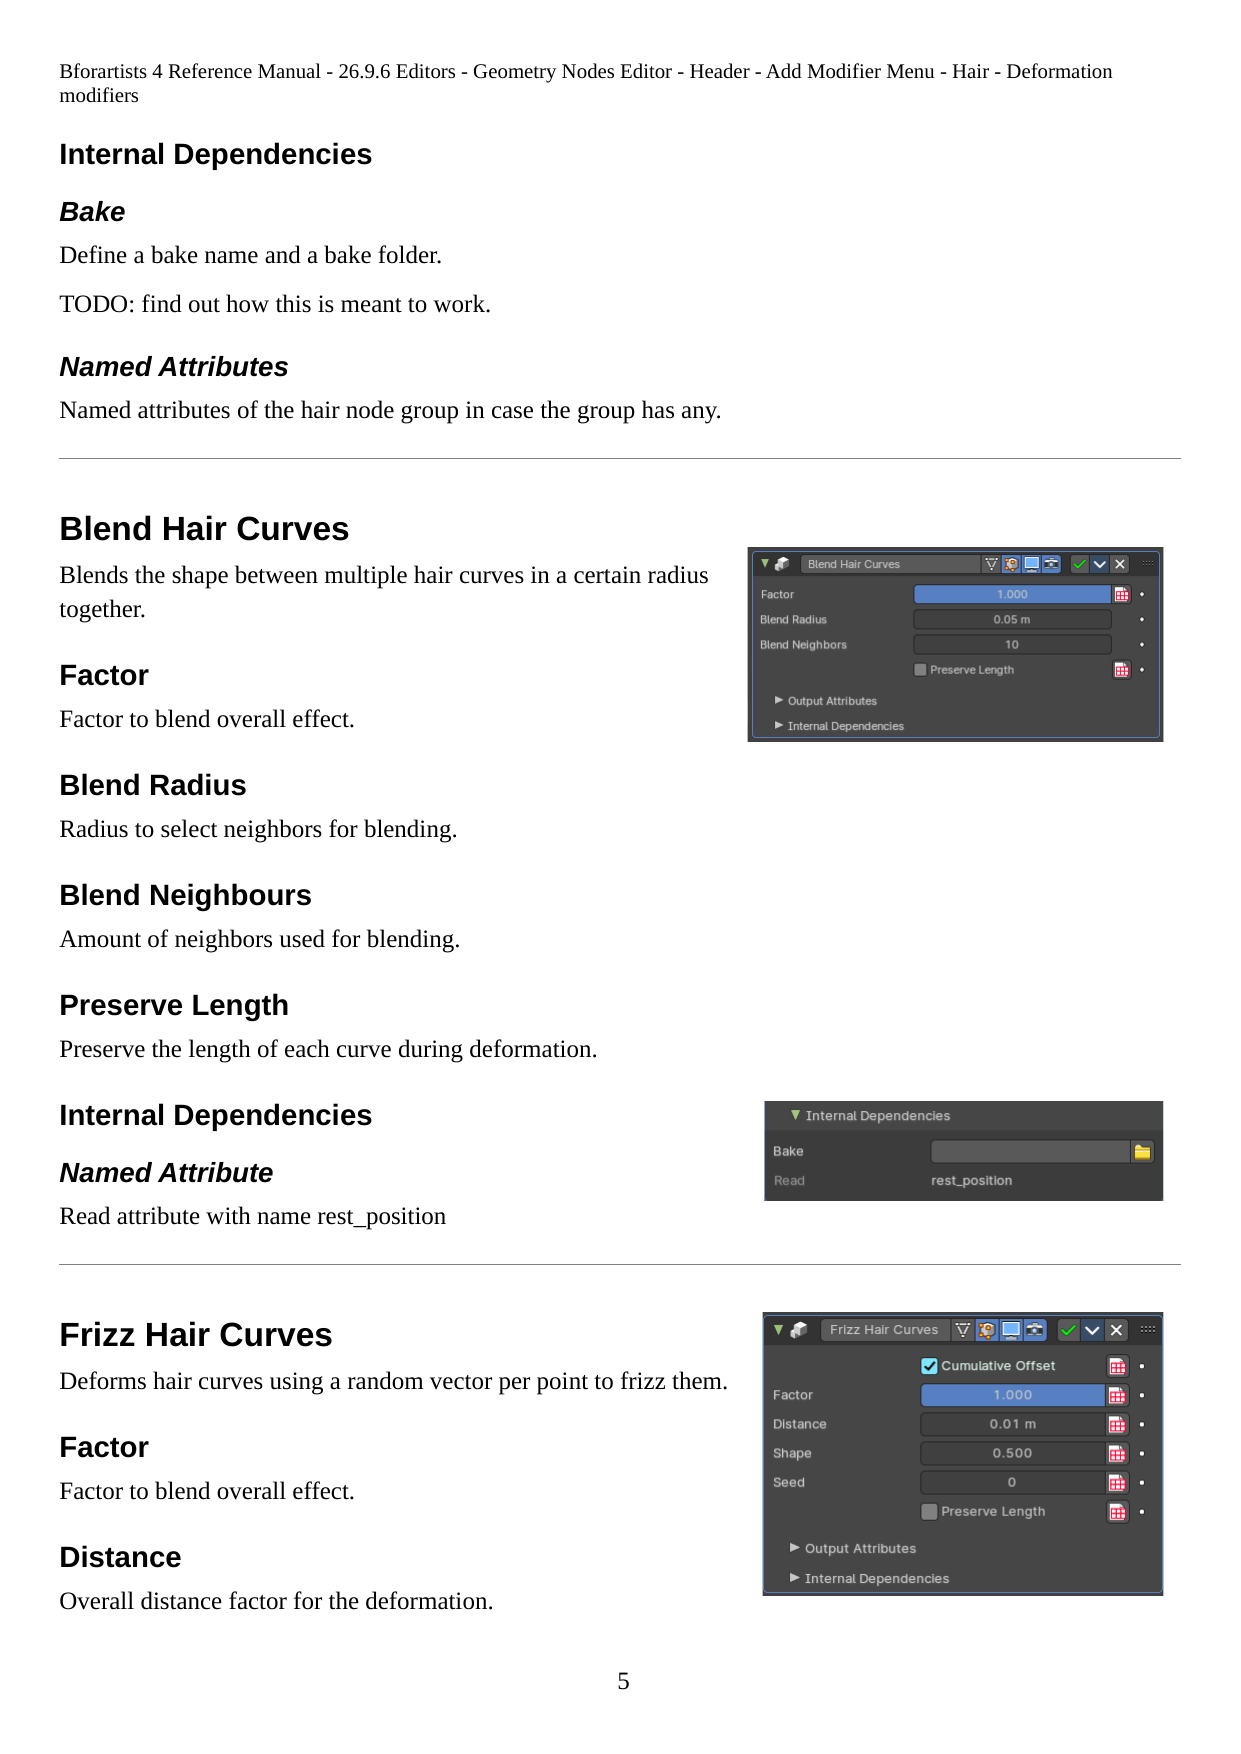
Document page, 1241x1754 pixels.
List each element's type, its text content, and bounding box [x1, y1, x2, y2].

subtitle [1164, 1539, 1181, 1573]
text Define a bake name and a bake folder. [59, 240, 1181, 268]
subtitle Bake [59, 195, 1181, 227]
subtitle Distance [59, 1539, 762, 1573]
text Amount of neighbors used for blending. [59, 924, 1181, 953]
subtitle Factor [59, 658, 747, 692]
subtitle [1164, 1315, 1181, 1353]
subtitle Blend Hair Curves [59, 509, 1181, 547]
text Factor to blend overall effect. [59, 1476, 762, 1505]
text Factor to blend overall effect. [59, 704, 747, 733]
text Named attributes of the hair node group in case the group has any. [59, 395, 1181, 423]
text Radius to select neighbors for blending. [59, 814, 1181, 843]
subtitle Frizz Hair Curves [59, 1315, 762, 1353]
text TODO: find out how this is meant to work. [59, 289, 1181, 318]
subtitle Named Attributes [59, 350, 1181, 382]
text Read attribute with name rest_position [59, 1201, 1181, 1229]
picture [762, 1312, 1164, 1596]
subtitle Blend Radius [59, 768, 1181, 802]
text Blends the shape between multiple hair curves in a certain radius together. [59, 560, 747, 623]
subtitle Factor [59, 1430, 762, 1463]
text Deforms hair curves using a random vector per point to frizz them. [59, 1366, 762, 1395]
picture [764, 1101, 1164, 1201]
text Preserve the length of each curve during deformation. [59, 1034, 1181, 1063]
subtitle Internal Dependencies [59, 1098, 1181, 1131]
subtitle [1164, 658, 1181, 692]
subtitle Named Attribute [59, 1156, 764, 1188]
subtitle [1164, 1430, 1181, 1463]
picture [747, 547, 1164, 742]
subtitle Blend Neighbours [59, 878, 1181, 912]
subtitle Preserve Length [59, 988, 1181, 1022]
subtitle [1164, 1156, 1181, 1188]
subtitle Internal Dependencies [59, 137, 1181, 170]
text Overall distance factor for the deformation. [59, 1586, 1181, 1614]
